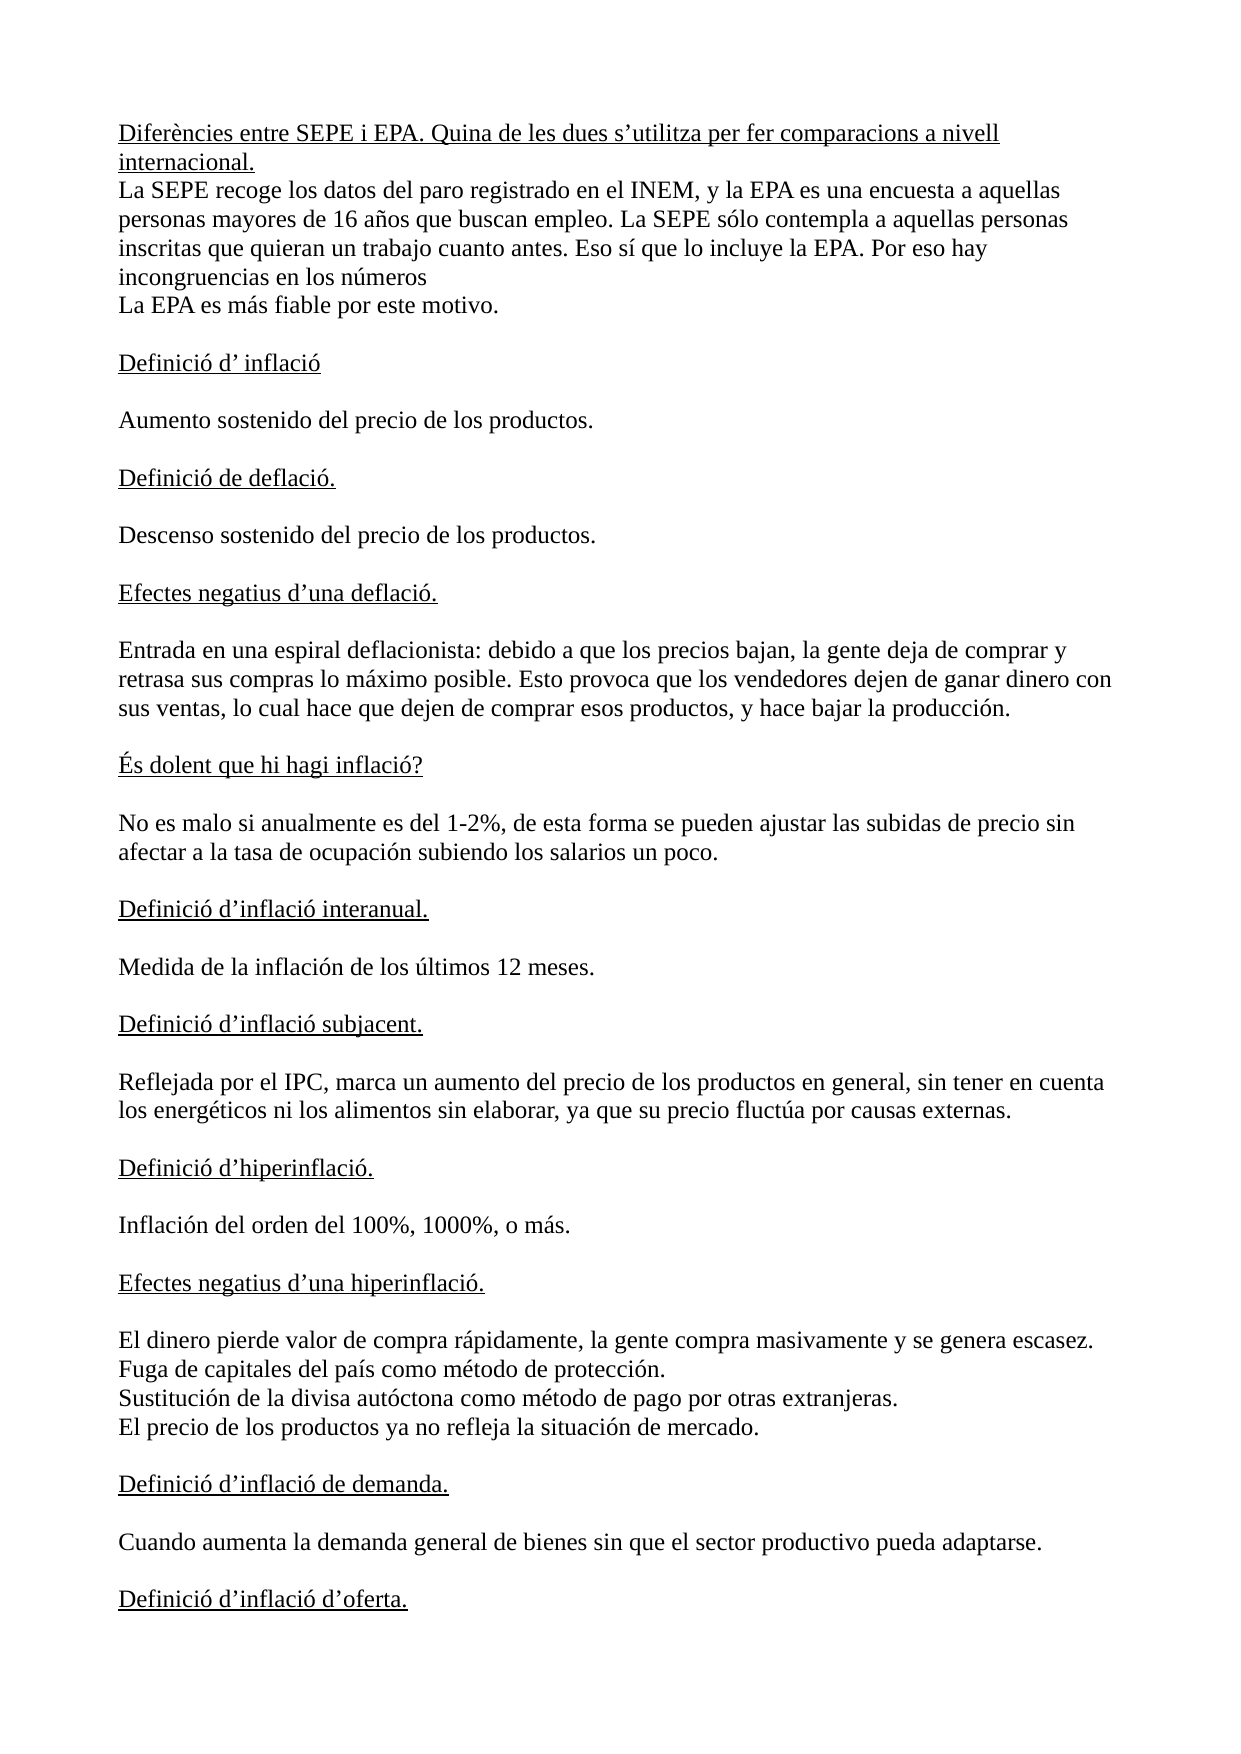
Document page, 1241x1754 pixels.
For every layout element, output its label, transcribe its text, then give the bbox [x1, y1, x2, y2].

text Aumento sostenido del precio de los productos. [118, 406, 1122, 434]
text Sustitución de la divisa autóctona como método de pago por otras extranjeras. [118, 1383, 1122, 1412]
text Descenso sostenido del precio de los productos. [118, 521, 1122, 549]
text No es malo si anualmente es del 1-2%, de esta forma se pueden ajustar las subidas de precio sin afectar a la tasa de ocupación subiendo los salarios un poco. [118, 808, 1122, 866]
text Cuando aumenta la demanda general de bienes sin que el sector productivo pueda adaptarse. [118, 1527, 1122, 1556]
text Definició d’inflació de demanda. [118, 1469, 1122, 1498]
text Reflejada por el IPC, marca un aumento del precio de los productos en general, sin tener en cuenta los energéticos ni los alimentos sin elaborar, ya que su precio fluctúa por causas externas. [118, 1067, 1122, 1124]
text El precio de los productos ya no refleja la situación de mercado. [118, 1412, 1122, 1441]
text La SEPE recoge los datos del paro registrado en el INEM, y la EPA es una encuesta a aquellas personas mayores de 16 años que buscan empleo. La SEPE sólo contempla a aquellas personas inscritas que quieran un trabajo cuanto antes. Eso sí que lo incluye la EPA. Por eso hay incongruencias en los números [118, 176, 1122, 291]
text El dinero pierde valor de compra rápidamente, la gente compra masivamente y se genera escasez. [118, 1326, 1122, 1354]
text Diferències entre SEPE i EPA. Quina de les dues s’utilitza per fer comparacions a nivell [118, 118, 1122, 147]
text La EPA es más fiable por este motivo. [118, 291, 1122, 319]
text Definició de deflació. [118, 463, 1122, 492]
text Inflación del orden del 100%, 1000%, o más. [118, 1211, 1122, 1239]
text Definició d’inflació interanual. [118, 894, 1122, 923]
text Definició d’ inflació [118, 348, 1122, 377]
text Definició d’inflació d’oferta. [118, 1584, 1122, 1613]
text Efectes negatius d’una deflació. [118, 578, 1122, 607]
text Definició d’inflació subjacent. [118, 1009, 1122, 1038]
text internacional. [118, 147, 1122, 176]
text Entrada en una espiral deflacionista: debido a que los precios bajan, la gente deja de comprar y retrasa sus compras lo máximo posible. Esto provoca que los vendedores dejen de ganar dinero con sus ventas, lo cual hace que dejen de comprar esos productos, y hace bajar la producción. [118, 636, 1122, 722]
text Definició d’hiperinflació. [118, 1153, 1122, 1182]
text Efectes negatius d’una hiperinflació. [118, 1268, 1122, 1297]
text Fuga de capitales del país como método de protección. [118, 1354, 1122, 1383]
text És dolent que hi hagi inflació? [118, 751, 1122, 779]
text Medida de la inflación de los últimos 12 meses. [118, 952, 1122, 981]
